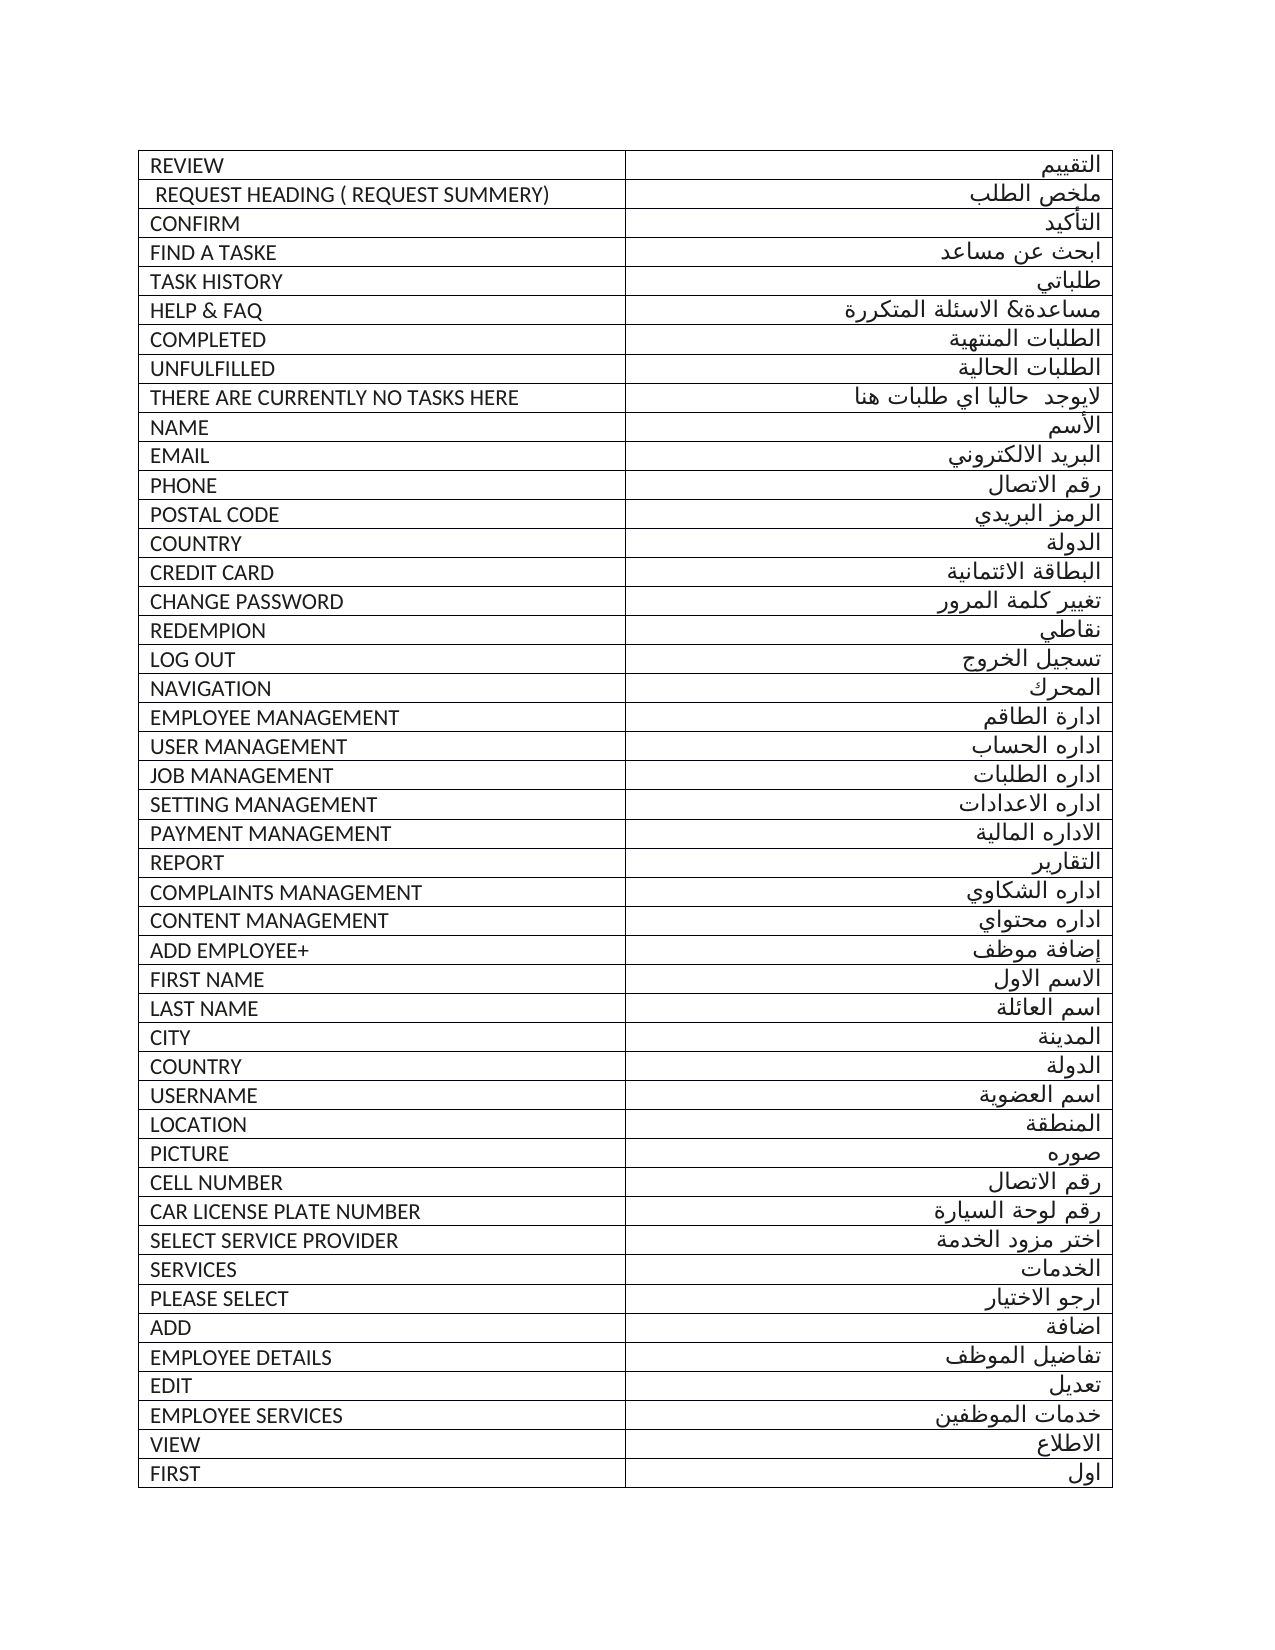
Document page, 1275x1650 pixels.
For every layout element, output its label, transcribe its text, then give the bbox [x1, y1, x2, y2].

table_cell ADD EMPLOYEE+ [139, 936, 625, 964]
table_cell المحرك [626, 674, 1112, 702]
table_cell طلباتي [626, 267, 1112, 295]
table_cell CONFIRM [139, 209, 625, 237]
table_cell PHONE [139, 471, 625, 499]
table_cell صوره [626, 1139, 1112, 1167]
table_cell LOCATION [139, 1110, 625, 1138]
table_cell تعديل [626, 1372, 1112, 1400]
table_cell TASK HISTORY [139, 267, 625, 295]
table_cell الدولة [626, 1052, 1112, 1080]
table_cell الطلبات المنتهية [626, 325, 1112, 353]
table_cell الاداره المالية [626, 820, 1112, 847]
table_cell SELECT SERVICE PROVIDER [139, 1226, 625, 1254]
table_cell REDEMPION [139, 616, 625, 644]
table_cell CHANGE PASSWORD [139, 587, 625, 615]
table_cell لايوجد حاليا اي طلبات هنا [626, 384, 1112, 412]
table_cell NAME [139, 413, 625, 441]
table_cell الأسم [626, 413, 1112, 441]
table_cell COMPLAINTS MANAGEMENT [139, 878, 625, 906]
table_cell CAR LICENSE PLATE NUMBER [139, 1197, 625, 1225]
table_cell FIRST [139, 1459, 625, 1487]
table_cell الطلبات الحالية [626, 355, 1112, 382]
table_cell LAST NAME [139, 994, 625, 1022]
table_cell THERE ARE CURRENTLY NO TASKS HERE [139, 384, 625, 412]
table_cell EDIT [139, 1372, 625, 1400]
table_cell FIRST NAME [139, 965, 625, 993]
table_cell CONTENT MANAGEMENT [139, 907, 625, 935]
table_cell SERVICES [139, 1255, 625, 1283]
table_cell مساعدة& الاسئلة المتكررة [626, 296, 1112, 324]
table_cell اسم العائلة [626, 994, 1112, 1022]
table_cell VIEW [139, 1430, 625, 1458]
table_cell FIND A TASKE [139, 238, 625, 266]
table_cell COUNTRY [139, 529, 625, 557]
table_cell اداره الحساب [626, 732, 1112, 760]
table_cell رقم الاتصال [626, 1168, 1112, 1196]
table_cell التقييم [626, 151, 1112, 179]
table_cell PAYMENT MANAGEMENT [139, 820, 625, 847]
table_cell UNFULFILLED [139, 355, 625, 382]
table_cell اداره الشكاوي [626, 878, 1112, 906]
table_cell COUNTRY [139, 1052, 625, 1080]
table_cell ارجو الاختيار [626, 1285, 1112, 1312]
table_cell EMPLOYEE SERVICES [139, 1401, 625, 1429]
table_cell الاطلاع [626, 1430, 1112, 1458]
table_cell REPORT [139, 849, 625, 877]
table_cell ادارة الطاقم [626, 703, 1112, 731]
table_cell رقم الاتصال [626, 471, 1112, 499]
table_cell POSTAL CODE [139, 500, 625, 528]
table_cell SETTING MANAGEMENT [139, 790, 625, 818]
table_cell اداره الاعدادات [626, 790, 1112, 818]
table_cell البريد الالكتروني [626, 442, 1112, 470]
table_cell التأكيد [626, 209, 1112, 237]
table_cell PLEASE SELECT [139, 1285, 625, 1312]
table_cell المنطقة [626, 1110, 1112, 1138]
table_cell التقارير [626, 849, 1112, 877]
table_cell رقم لوحة السيارة [626, 1197, 1112, 1225]
table_cell COMPLETED [139, 325, 625, 353]
table_cell اداره الطلبات [626, 761, 1112, 789]
table_cell LOG OUT [139, 645, 625, 673]
table_cell خدمات الموظفين [626, 1401, 1112, 1429]
table_cell USERNAME [139, 1081, 625, 1109]
table_cell تسجيل الخروج [626, 645, 1112, 673]
table_cell ابحث عن مساعد [626, 238, 1112, 266]
table_cell تغيير كلمة المرور [626, 587, 1112, 615]
table_cell ADD [139, 1314, 625, 1342]
table_cell ملخص الطلب [626, 180, 1112, 208]
table_cell البطاقة الائتمانية [626, 558, 1112, 586]
table_cell الدولة [626, 529, 1112, 557]
table_cell REVIEW [139, 151, 625, 179]
table_cell EMPLOYEE MANAGEMENT [139, 703, 625, 731]
table_cell JOB MANAGEMENT [139, 761, 625, 789]
table_cell CREDIT CARD [139, 558, 625, 586]
table_cell الخدمات [626, 1255, 1112, 1283]
table_cell CITY [139, 1023, 625, 1051]
table_cell اول [626, 1459, 1112, 1487]
table_cell EMPLOYEE DETAILS [139, 1343, 625, 1371]
table_cell الاسم الاول [626, 965, 1112, 993]
table_cell USER MANAGEMENT [139, 732, 625, 760]
table_cell المدينة [626, 1023, 1112, 1051]
table_cell PICTURE [139, 1139, 625, 1167]
table_cell NAVIGATION [139, 674, 625, 702]
table_cell الرمز البريدي [626, 500, 1112, 528]
table_cell اسم العضوية [626, 1081, 1112, 1109]
table_cell إضافة موظف [626, 936, 1112, 964]
table_cell اداره محتواي [626, 907, 1112, 935]
table_cell EMAIL [139, 442, 625, 470]
table_cell اضافة [626, 1314, 1112, 1342]
table_cell تفاضيل الموظف [626, 1343, 1112, 1371]
table_cell REQUEST HEADING ( REQUEST SUMMERY) [139, 180, 625, 208]
table_cell اختر مزود الخدمة [626, 1226, 1112, 1254]
table_cell HELP & FAQ [139, 296, 625, 324]
table_cell نقاطي [626, 616, 1112, 644]
table_cell CELL NUMBER [139, 1168, 625, 1196]
